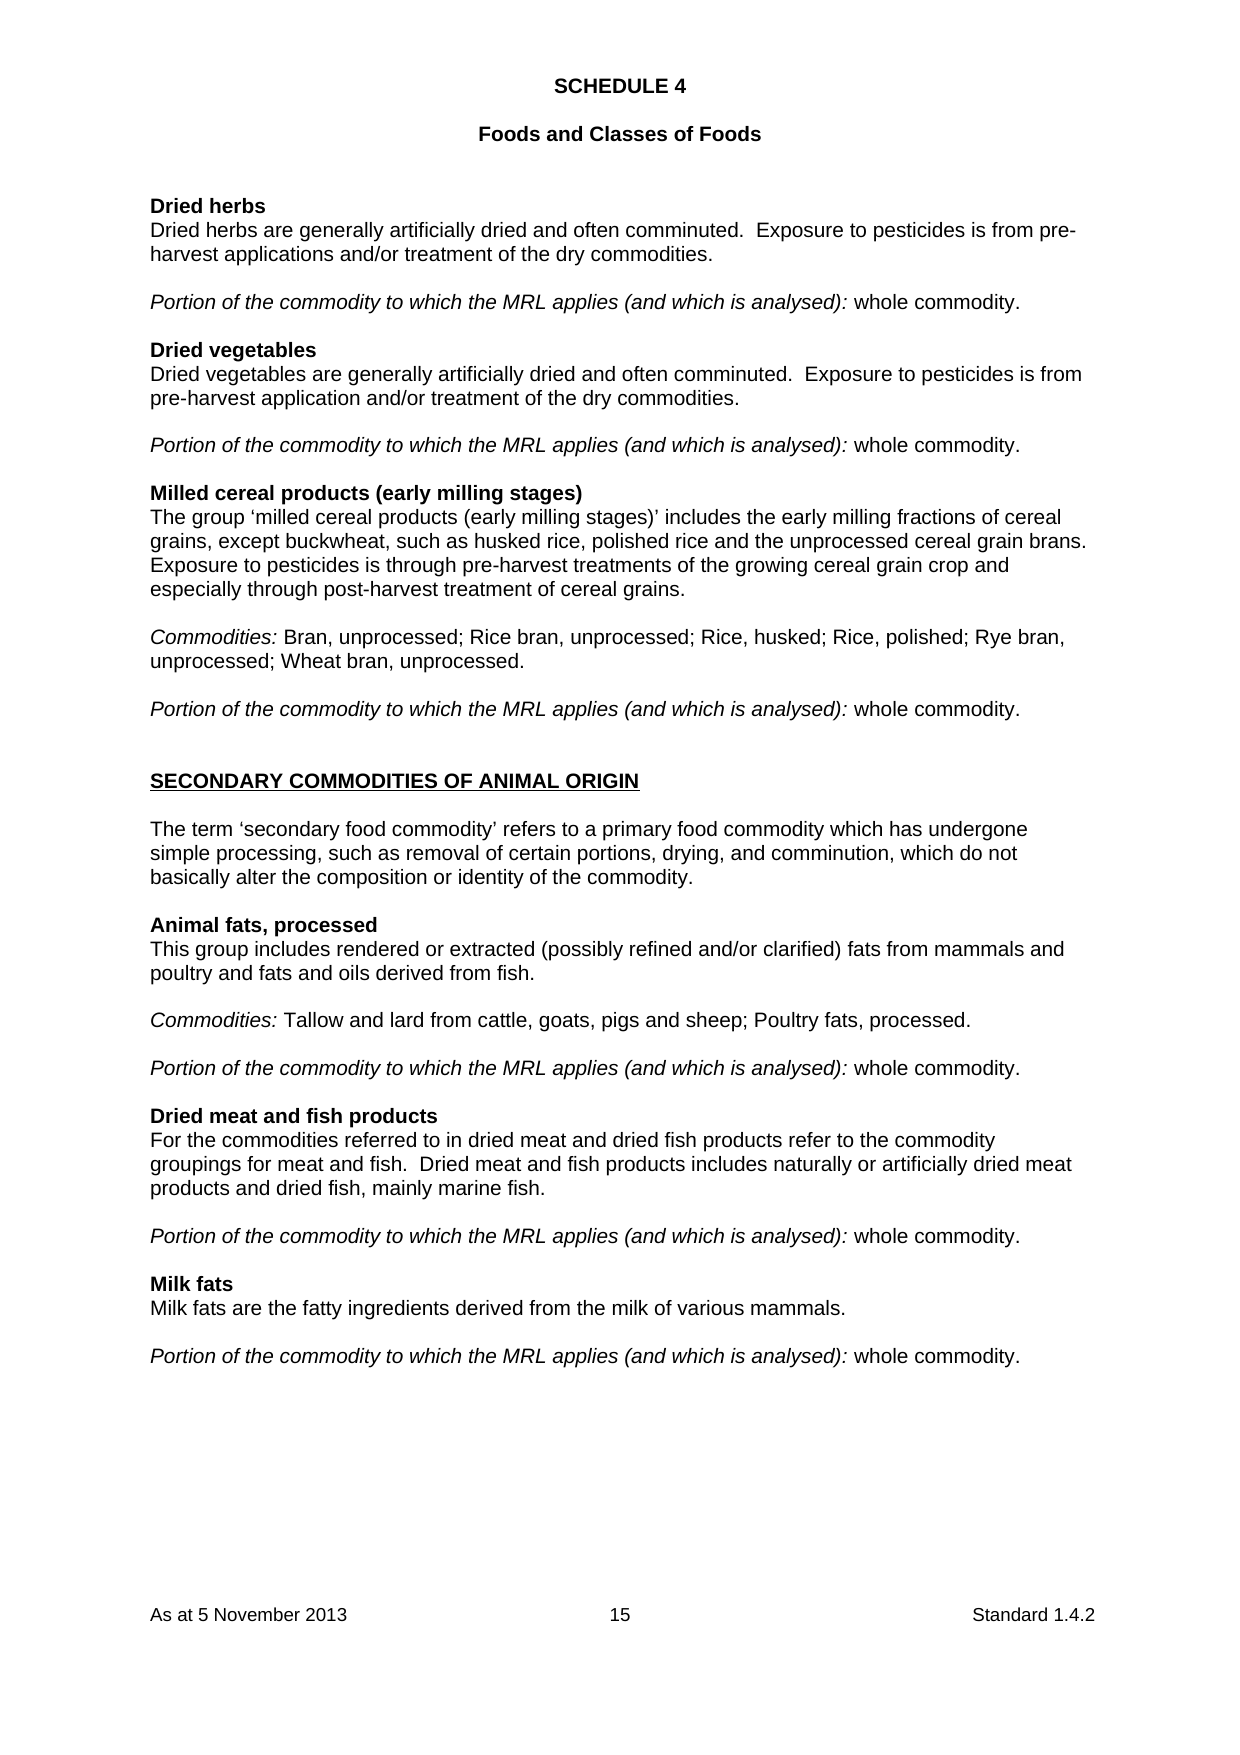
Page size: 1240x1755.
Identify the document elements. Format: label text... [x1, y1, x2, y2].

text The group ‘milled cereal products (early milling stages)’ includes the early milling fractions of cereal grains, except buckwheat, such as husked rice, polished rice and the unprocessed cereal grain brans. Exposure to pesticides is through pre-harvest treatments of the growing cereal grain crop and especially through post-harvest treatment of cereal grains. [150, 505, 1089, 601]
subtitle Dried herbs [150, 194, 1089, 218]
text This group includes rendered or extracted (possibly refined and/or clarified) fats from mammals and poultry and fats and oils derived from fish. [150, 936, 1089, 984]
subtitle SECONDARY COMMODITIES OF ANIMAL ORIGIN [150, 769, 1089, 793]
text Milk fats are the fatty ingredients derived from the milk of various mammals. [150, 1296, 1089, 1320]
text The term ‘secondary food commodity’ refers to a primary food commodity which has undergone simple processing, such as removal of certain portions, drying, and comminution, which do not basically alter the composition or identity of the commodity. [150, 817, 1089, 888]
text For the commodities referred to in dried meat and dried fish products refer to the commodity groupings for meat and fish. Dried meat and fish products includes naturally or artificially dried meat products and dried fish, mainly marine fish. [150, 1128, 1089, 1200]
subtitle Milled cereal products (early milling stages) [150, 481, 1089, 505]
text Commodities: Tallow and lard from cattle, goats, pigs and sheep; Poultry fats, processed. [150, 1008, 1089, 1032]
subtitle Animal fats, processed [150, 912, 1089, 936]
text Portion of the commodity to which the MRL applies (and which is analysed): whole commodity. [150, 289, 1089, 313]
text Commodities: Bran, unprocessed; Rice bran, unprocessed; Rice, husked; Rice, polished; Rye bran, unprocessed; Wheat bran, unprocessed. [150, 625, 1089, 673]
subtitle Milk fats [150, 1272, 1089, 1296]
subtitle Dried meat and fish products [150, 1104, 1089, 1128]
text Portion of the commodity to which the MRL applies (and which is analysed): whole commodity. [150, 1344, 1089, 1368]
text Dried vegetables are generally artificially dried and often comminuted. Exposure to pesticides is from pre-harvest application and/or treatment of the dry commodities. [150, 361, 1089, 409]
text Portion of the commodity to which the MRL applies (and which is analysed): whole commodity. [150, 697, 1089, 721]
text Portion of the commodity to which the MRL applies (and which is analysed): whole commodity. [150, 1224, 1089, 1248]
text Dried herbs are generally artificially dried and often comminuted. Exposure to pesticides is from pre-harvest applications and/or treatment of the dry commodities. [150, 218, 1089, 266]
text Portion of the commodity to which the MRL applies (and which is analysed): whole commodity. [150, 1056, 1089, 1080]
text Portion of the commodity to which the MRL applies (and which is analysed): whole commodity. [150, 433, 1089, 457]
subtitle Dried vegetables [150, 337, 1089, 361]
